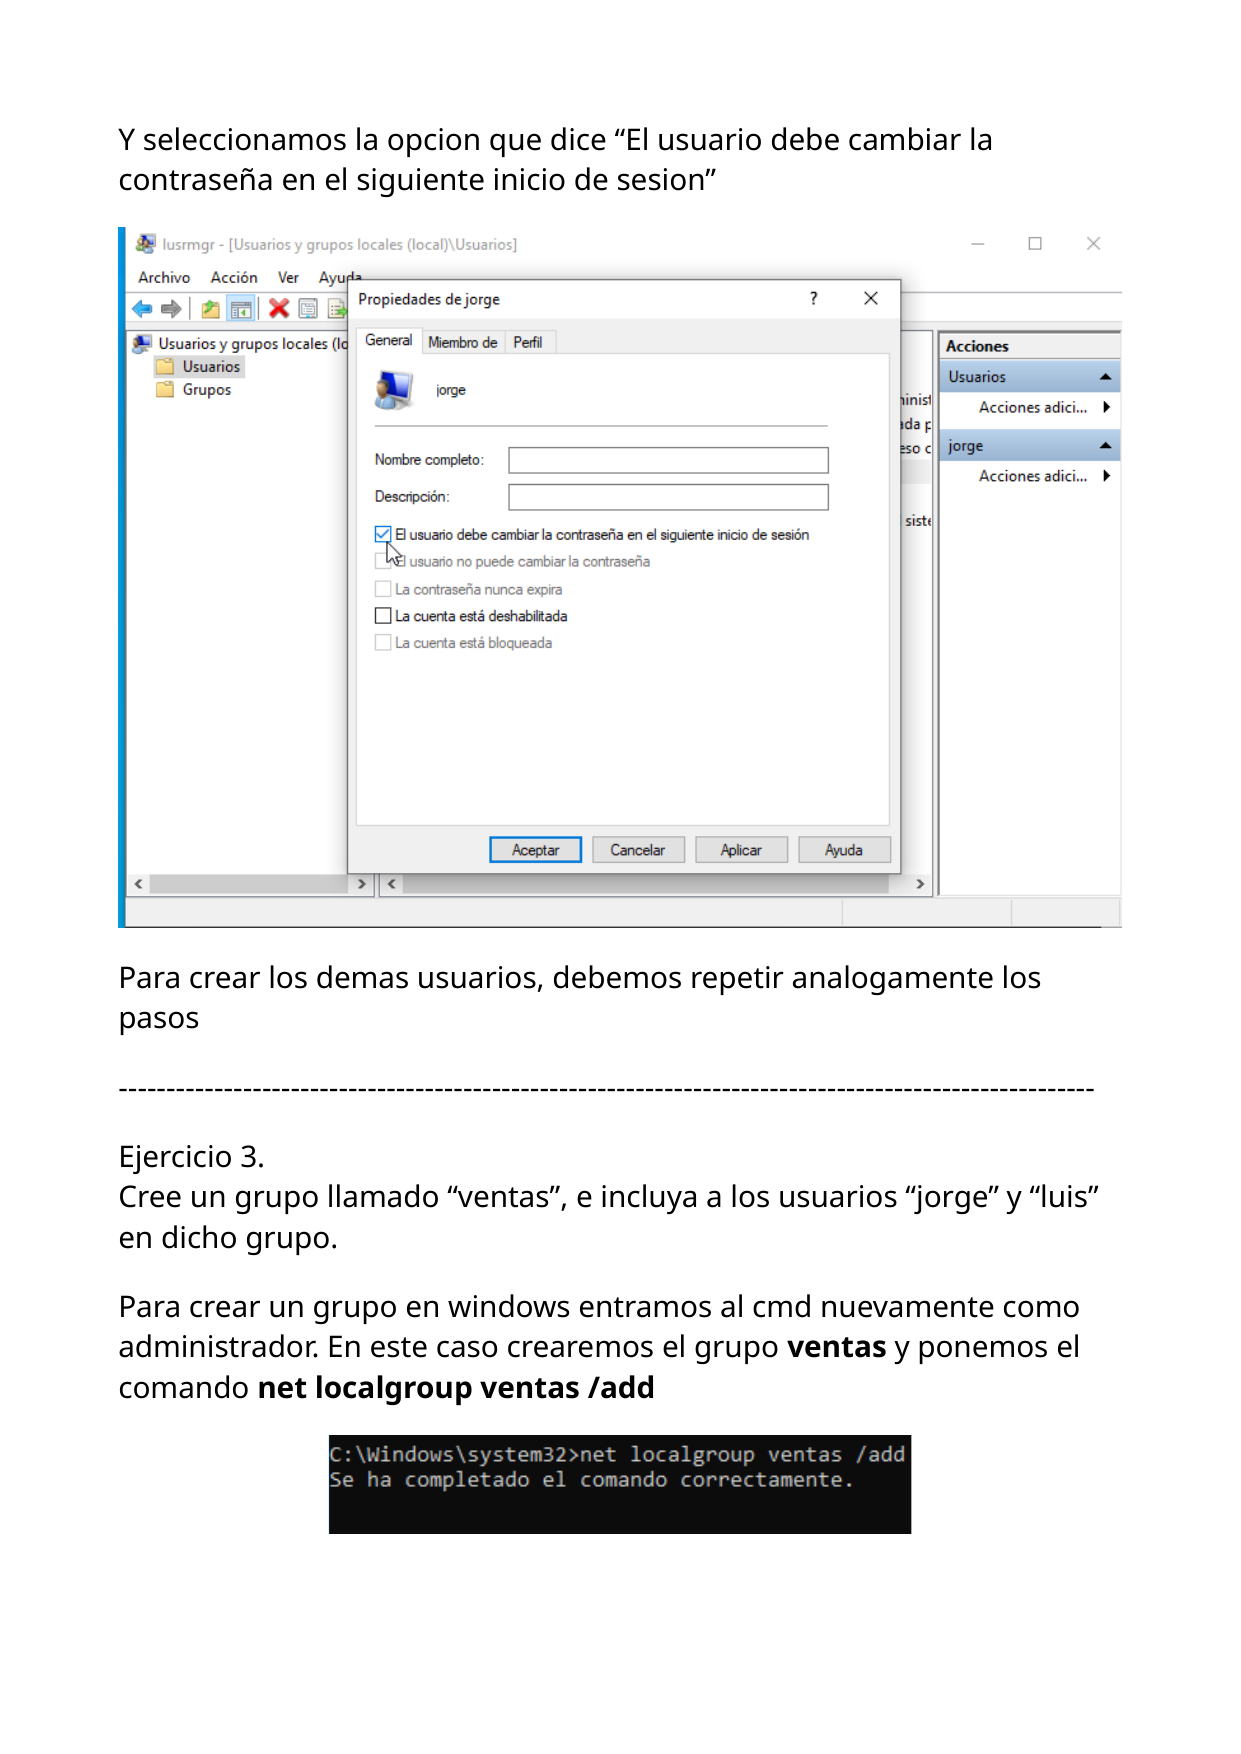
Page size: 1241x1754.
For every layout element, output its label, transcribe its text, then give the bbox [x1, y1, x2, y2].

text Para crear los demas usuarios, debemos repetir analogamente los pasos [118, 957, 1122, 1037]
text ------------------------------------------------------------------------------------------------------ [118, 1066, 1122, 1107]
picture [125, 227, 1123, 928]
text Y seleccionamos la opcion que dice “El usuario debe cambiar la contraseña en el siguiente inicio de sesion” [118, 118, 1122, 199]
text Para crear un grupo en windows entramos al cmd nuevamente como administrador. En este caso crearemos el grupo ventas y ponemos el comando net localgroup ventas /add [118, 1285, 1122, 1407]
text Ejercicio 3. Cree un grupo llamado “ventas”, e incluya a los usuarios “jorge” y “luis” en dicho grupo. [118, 1135, 1122, 1257]
picture [328, 1435, 912, 1534]
